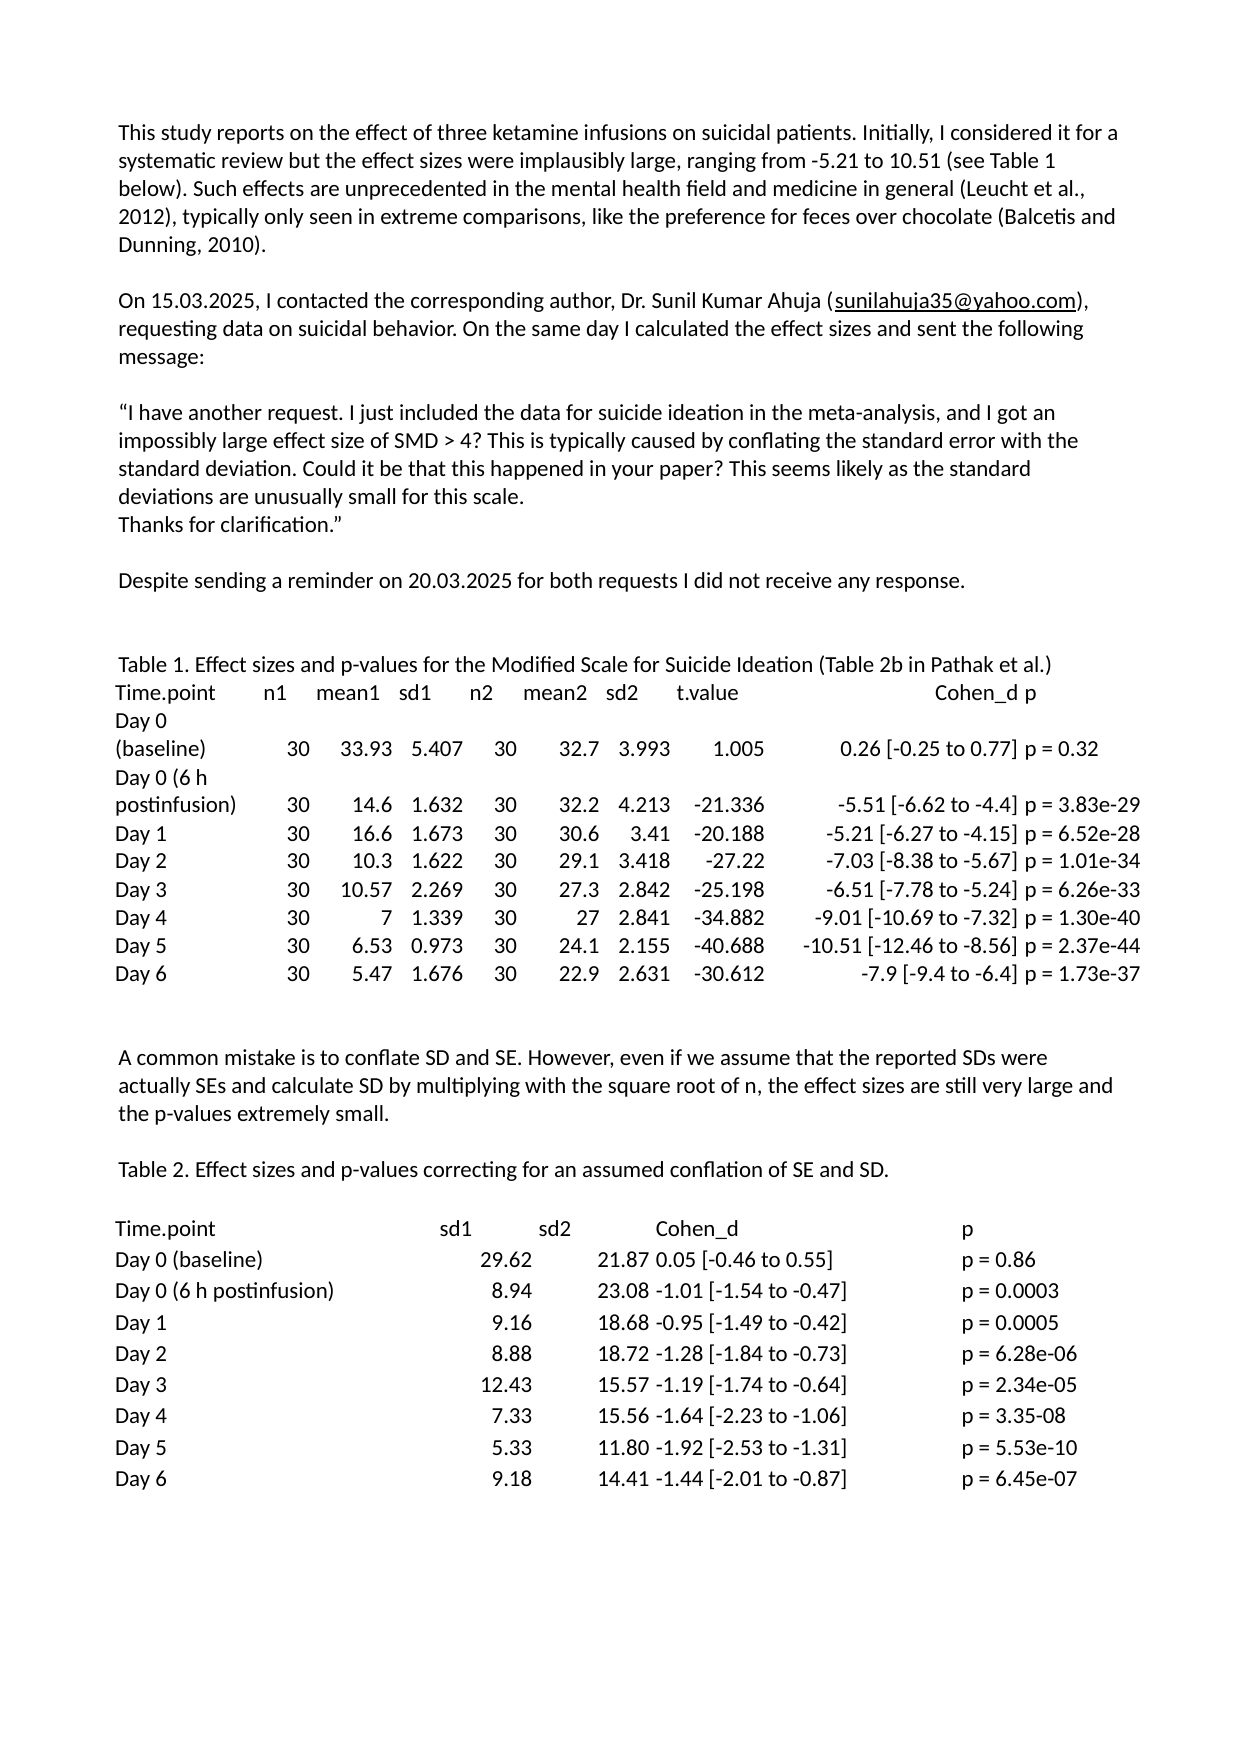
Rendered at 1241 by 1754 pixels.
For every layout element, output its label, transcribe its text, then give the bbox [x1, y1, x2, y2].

table_cell Day 3 [112, 1367, 436, 1398]
table_cell Day 0 (baseline) [112, 707, 260, 763]
table_cell 2.631 [603, 959, 673, 987]
table_cell Day 0 (6 h postinfusion) [112, 763, 260, 819]
table_cell p = 1.30e-40 [1021, 903, 1240, 931]
table_cell p = 0.0003 [958, 1274, 1240, 1305]
table_cell p = 6.52e-28 [1021, 819, 1240, 847]
table_cell 30 [466, 931, 520, 959]
table_cell 12.43 [436, 1367, 535, 1398]
table_cell Day 2 [112, 847, 260, 875]
table_cell p = 1.73e-37 [1021, 959, 1240, 987]
table_cell 30 [466, 707, 520, 763]
table_cell 8.88 [436, 1336, 535, 1367]
table_cell 30 [260, 903, 313, 931]
table_cell 14.6 [313, 763, 395, 819]
table_cell 32.2 [520, 763, 602, 819]
table_cell p = 5.53e-10 [958, 1430, 1240, 1461]
table_cell 30 [466, 903, 520, 931]
table_cell -1.64 [-2.23 to -1.06] [653, 1399, 958, 1430]
table_header sd1 [395, 679, 466, 707]
table_cell 30 [466, 819, 520, 847]
table_cell 23.08 [535, 1274, 652, 1305]
table_cell -21.336 [673, 763, 768, 819]
table_cell 30 [466, 847, 520, 875]
table_cell 10.57 [313, 875, 395, 903]
table_cell 27 [520, 903, 602, 931]
table_cell 15.56 [535, 1399, 652, 1430]
table_cell 30 [466, 763, 520, 819]
table_cell -1.19 [-1.74 to -0.64] [653, 1367, 958, 1398]
table_cell 30 [466, 875, 520, 903]
table_cell 1.005 [673, 707, 768, 763]
table_cell 9.18 [436, 1461, 535, 1492]
table_cell 22.9 [520, 959, 602, 987]
text Thanks for clarification.” [118, 510, 1122, 538]
table_header t.value [673, 679, 768, 707]
table_cell 7 [313, 903, 395, 931]
table_cell Day 0 (baseline) [112, 1242, 436, 1273]
text Table 1. Effect sizes and p-values for the Modified Scale for Suicide Ideation (Table 2b in Pathak et al.) [118, 651, 1122, 678]
table_cell Day 0 (6 h postinfusion) [112, 1274, 436, 1305]
table_cell 30 [260, 819, 313, 847]
table_cell 0.973 [395, 931, 466, 959]
table_cell 21.87 [535, 1242, 652, 1273]
table_cell 14.41 [535, 1461, 652, 1492]
table_cell -5.51 [-6.62 to -4.4] [768, 763, 1021, 819]
table_cell Day 2 [112, 1336, 436, 1367]
table_cell 27.3 [520, 875, 602, 903]
text On 15.03.2025, I contacted the corresponding author, Dr. Sunil Kumar Ahuja (sunilahuja35@yahoo.com), requesting data on suicidal behavior. On the same day I calculated the effect sizes and sent the following message: [118, 286, 1122, 370]
table_cell p = 1.01e-34 [1021, 847, 1240, 875]
table_cell 3.993 [603, 707, 673, 763]
table_cell p = 2.37e-44 [1021, 931, 1240, 959]
table_cell p = 6.26e-33 [1021, 875, 1240, 903]
table_cell 29.62 [436, 1242, 535, 1273]
table_cell 10.3 [313, 847, 395, 875]
table_cell 4.213 [603, 763, 673, 819]
table_cell -25.198 [673, 875, 768, 903]
table_cell Day 4 [112, 1399, 436, 1430]
table_cell Day 1 [112, 819, 260, 847]
table_cell p = 6.45e-07 [958, 1461, 1240, 1492]
table_cell 18.72 [535, 1336, 652, 1367]
table_cell 2.842 [603, 875, 673, 903]
table_cell Day 6 [112, 1461, 436, 1492]
table_cell -0.95 [-1.49 to -0.42] [653, 1305, 958, 1336]
table_cell -1.28 [-1.84 to -0.73] [653, 1336, 958, 1367]
table_header sd2 [535, 1211, 652, 1242]
table_cell 6.53 [313, 931, 395, 959]
table_cell 30 [260, 875, 313, 903]
table_cell -7.03 [-8.38 to -5.67] [768, 847, 1021, 875]
table_cell Day 6 [112, 959, 260, 987]
table_header Time.point [112, 1211, 436, 1242]
table_cell 3.41 [603, 819, 673, 847]
table_header mean1 [313, 679, 395, 707]
table_cell p = 0.0005 [958, 1305, 1240, 1336]
table_cell 15.57 [535, 1367, 652, 1398]
table_cell 1.673 [395, 819, 466, 847]
text Table 2. Effect sizes and p-values correcting for an assumed conflation of SE and SD. [118, 1155, 1122, 1183]
table_cell 24.1 [520, 931, 602, 959]
table_cell 11.80 [535, 1430, 652, 1461]
table_cell 7.33 [436, 1399, 535, 1430]
table_cell 1.622 [395, 847, 466, 875]
table_cell 32.7 [520, 707, 602, 763]
table_cell Day 4 [112, 903, 260, 931]
text “I have another request. I just included the data for suicide ideation in the meta-analysis, and I got an impossibly large effect size of SMD > 4? This is typically caused by conflating the standard error with the standard deviation. Could it be that this happened in your paper? This seems likely as the standard deviations are unusually small for this scale. [118, 398, 1122, 510]
table_cell -27.22 [673, 847, 768, 875]
table_cell Day 1 [112, 1305, 436, 1336]
table_header n1 [260, 679, 313, 707]
table_cell 5.33 [436, 1430, 535, 1461]
table_cell 1.339 [395, 903, 466, 931]
table_cell 5.407 [395, 707, 466, 763]
table_cell 0.26 [-0.25 to 0.77] [768, 707, 1021, 763]
table_header sd2 [603, 679, 673, 707]
table_cell -34.882 [673, 903, 768, 931]
table_cell p = 0.86 [958, 1242, 1240, 1273]
table_cell 9.16 [436, 1305, 535, 1336]
table_cell 0.05 [-0.46 to 0.55] [653, 1242, 958, 1273]
table_cell 30.6 [520, 819, 602, 847]
table_cell -6.51 [-7.78 to -5.24] [768, 875, 1021, 903]
table_cell 2.841 [603, 903, 673, 931]
table_cell p = 3.35-08 [958, 1399, 1240, 1430]
table_header Cohen_d [653, 1211, 958, 1242]
table_cell -30.612 [673, 959, 768, 987]
table_cell 29.1 [520, 847, 602, 875]
table_cell 1.632 [395, 763, 466, 819]
table_cell -5.21 [-6.27 to -4.15] [768, 819, 1021, 847]
table_cell Day 5 [112, 1430, 436, 1461]
table_cell 2.269 [395, 875, 466, 903]
table_cell 33.93 [313, 707, 395, 763]
table_cell -20.188 [673, 819, 768, 847]
table_cell p = 3.83e-29 [1021, 763, 1240, 819]
table_header p [958, 1211, 1240, 1242]
table_cell 5.47 [313, 959, 395, 987]
table_cell Day 5 [112, 931, 260, 959]
table_cell -1.44 [-2.01 to -0.87] [653, 1461, 958, 1492]
text A common mistake is to conflate SD and SE. However, even if we assume that the reported SDs were actually SEs and calculate SD by multiplying with the square root of n, the effect sizes are still very large and the p-values extremely small. [118, 1043, 1122, 1127]
table_header n2 [466, 679, 520, 707]
text Despite sending a reminder on 20.03.2025 for both requests I did not receive any response. [118, 566, 1122, 594]
table_cell -1.01 [-1.54 to -0.47] [653, 1274, 958, 1305]
table_cell 30 [260, 959, 313, 987]
table_cell 2.155 [603, 931, 673, 959]
table_cell Day 3 [112, 875, 260, 903]
table_cell -10.51 [-12.46 to -8.56] [768, 931, 1021, 959]
table_header Time.point [112, 679, 260, 707]
table_cell 30 [260, 931, 313, 959]
table_cell 1.676 [395, 959, 466, 987]
table_cell p = 0.32 [1021, 707, 1240, 763]
table_cell 30 [260, 847, 313, 875]
table_cell 30 [260, 763, 313, 819]
table_cell 3.418 [603, 847, 673, 875]
table_cell 16.6 [313, 819, 395, 847]
table_cell -1.92 [-2.53 to -1.31] [653, 1430, 958, 1461]
table_cell 18.68 [535, 1305, 652, 1336]
table_cell -7.9 [-9.4 to -6.4] [768, 959, 1021, 987]
table_header p [1021, 679, 1240, 707]
table_cell p = 6.28e-06 [958, 1336, 1240, 1367]
table_header mean2 [520, 679, 602, 707]
table_cell p = 2.34e-05 [958, 1367, 1240, 1398]
table_cell 8.94 [436, 1274, 535, 1305]
table_header sd1 [436, 1211, 535, 1242]
table_cell 30 [466, 959, 520, 987]
table_header Cohen_d [768, 679, 1021, 707]
table_cell -40.688 [673, 931, 768, 959]
table_cell 30 [260, 707, 313, 763]
text This study reports on the effect of three ketamine infusions on suicidal patients. Initially, I considered it for a systematic review but the effect sizes were implausibly large, ranging from -5.21 to 10.51 (see Table 1 below). Such effects are unprecedented in the mental health field and medicine in general (Leucht et al., 2012), typically only seen in extreme comparisons, like the preference for feces over chocolate (Balcetis and Dunning, 2010). [118, 118, 1122, 258]
table_cell -9.01 [-10.69 to -7.32] [768, 903, 1021, 931]
